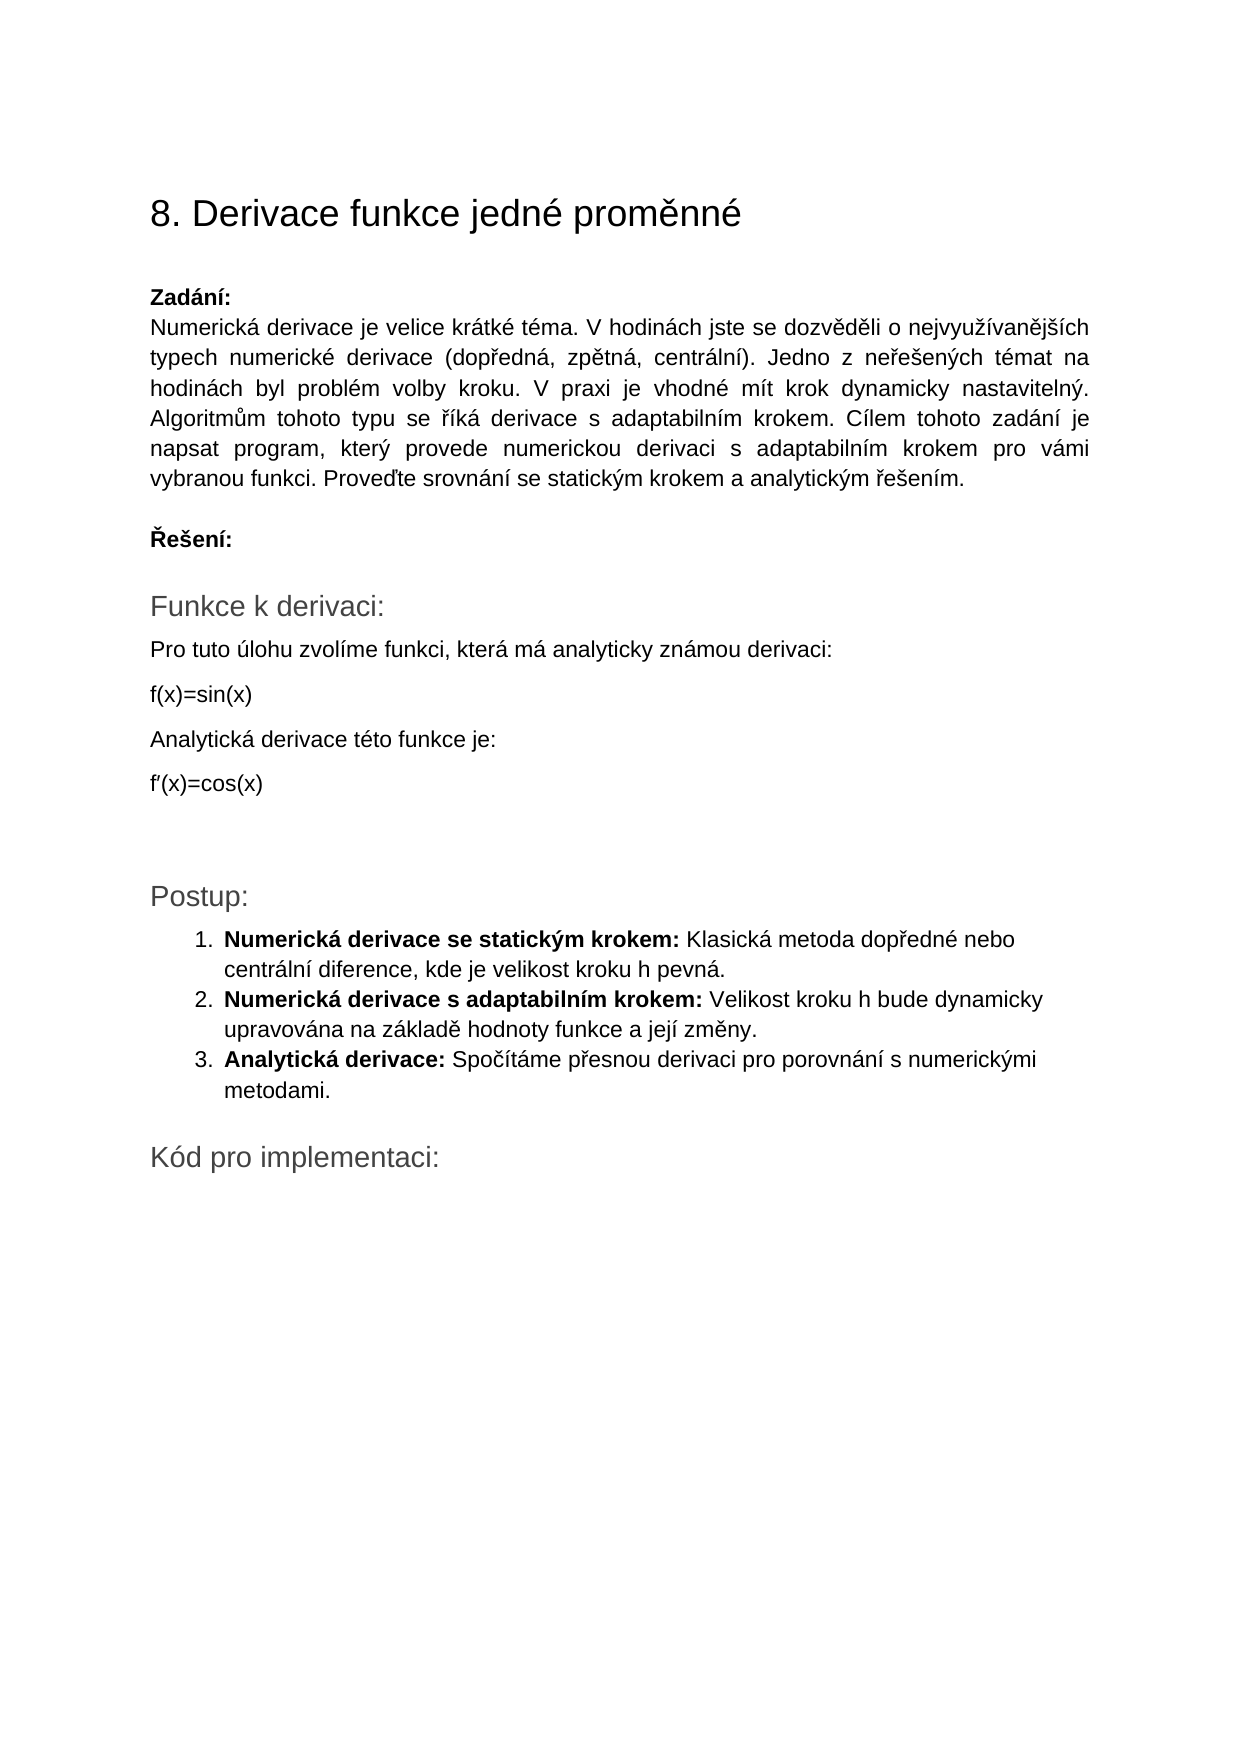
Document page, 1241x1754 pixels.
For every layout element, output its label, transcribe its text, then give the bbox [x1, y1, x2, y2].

text f′(x)=cos(x) [150, 770, 1090, 797]
list Numerická derivace se statickým krokem: Klasická metoda dopředné nebo centrální diference, kde je velikost kroku h pevná. [194, 926, 1090, 982]
text Zadání: [150, 284, 1090, 310]
text f(x)=sin(x) [150, 681, 1090, 707]
text Analytická derivace této funkce je: [150, 726, 1090, 752]
list Analytická derivace: Spočítáme přesnou derivaci pro porovnání s numerickými metodami. [194, 1046, 1090, 1103]
subtitle Funkce k derivaci: [150, 589, 1090, 623]
subtitle Postup: [150, 879, 1090, 912]
text Pro tuto úlohu zvolíme funkci, která má analyticky známou derivaci: [150, 636, 1090, 662]
list Numerická derivace s adaptabilním krokem: Velikost kroku h bude dynamicky upravována na základě hodnoty funkce a její změny. [194, 986, 1090, 1043]
subtitle 8. Derivace funkce jedné proměnné [150, 192, 1090, 235]
subtitle Kód pro implementaci: [150, 1140, 1090, 1174]
text Numerická derivace je velice krátké téma. V hodinách jste se dozvěděli o nejvyužívanějších typech numerické derivace (dopředná, zpětná, centrální). Jedno z neřešených témat na hodinách byl problém volby kroku. V praxi je vhodné mít krok dynamicky nastavitelný. Algoritmům tohoto typu se říká derivace s adaptabilním krokem. Cílem tohoto zadání je napsat program, který provede numerickou derivaci s adaptabilním krokem pro vámi vybranou funkci. Proveďte srovnání se statickým krokem a analytickým řešením. [150, 314, 1090, 492]
text Řešení: [150, 526, 1090, 552]
